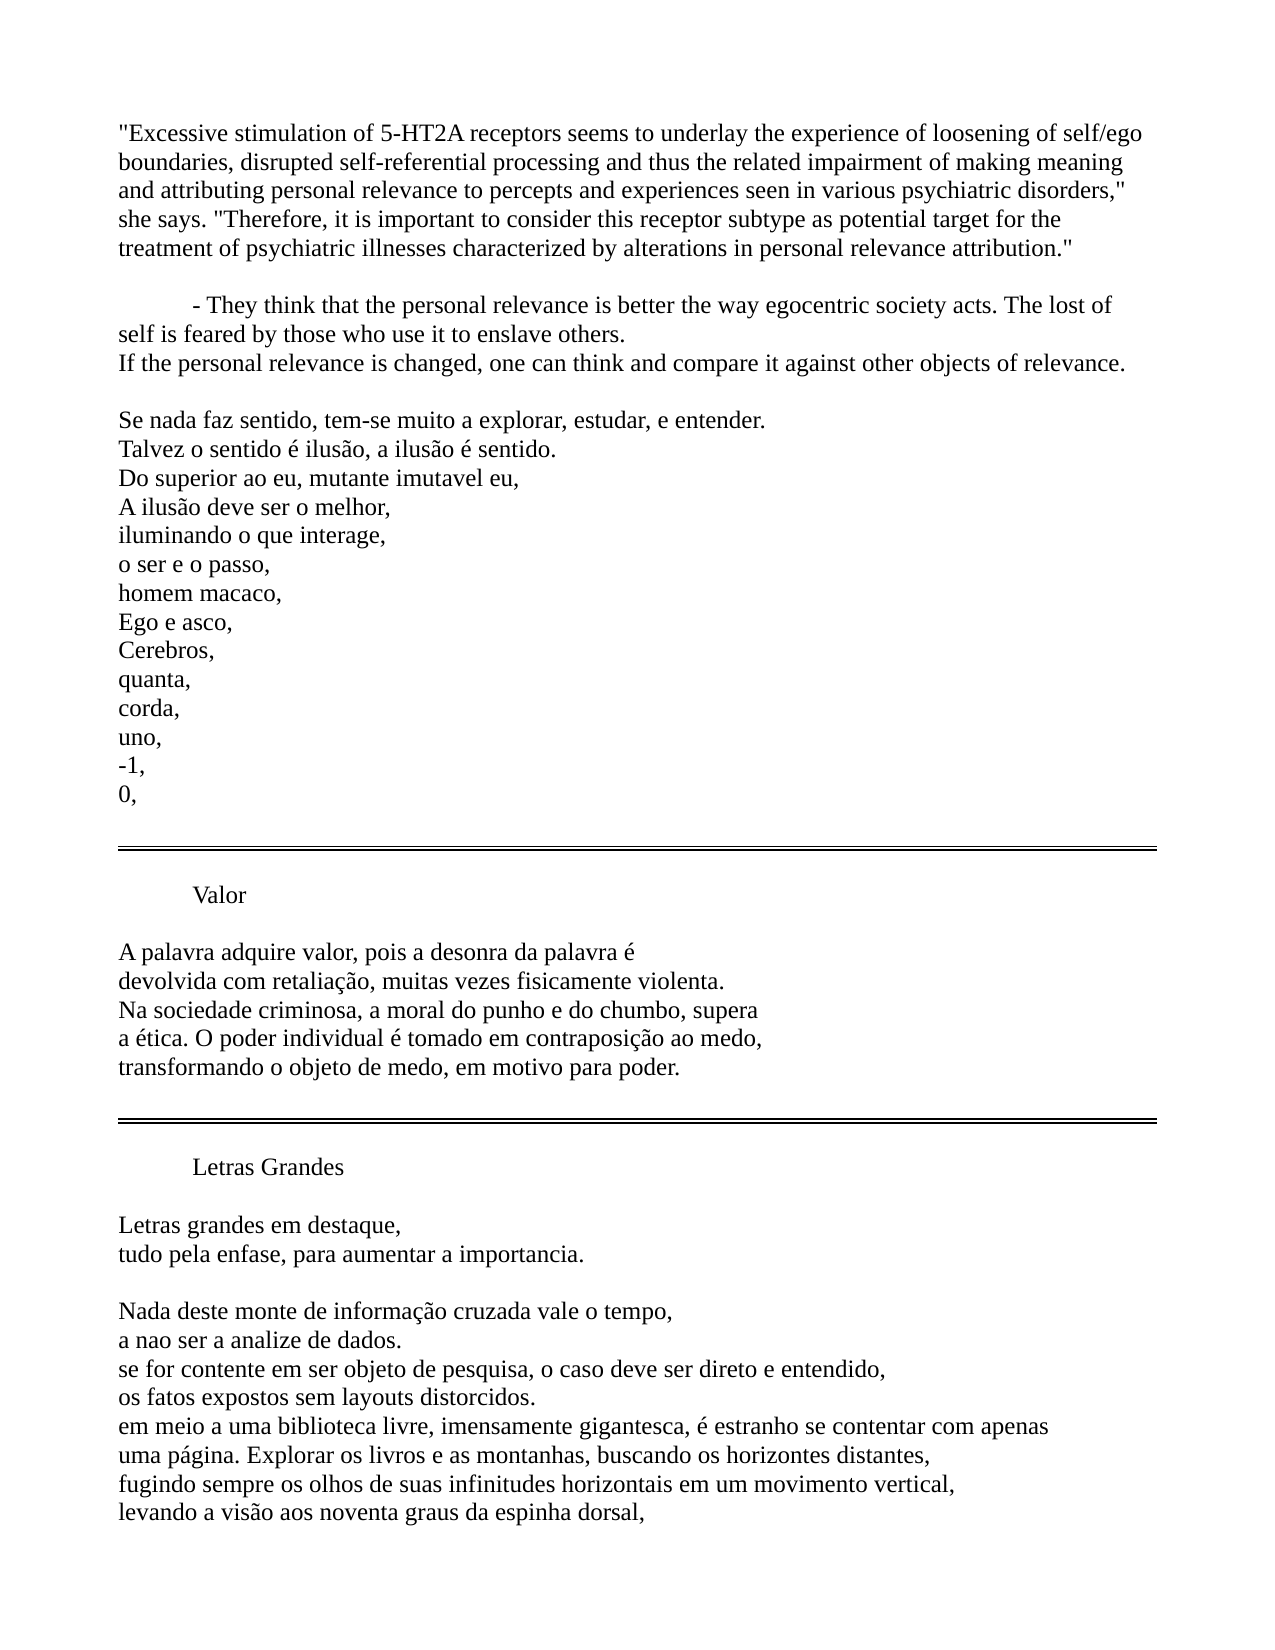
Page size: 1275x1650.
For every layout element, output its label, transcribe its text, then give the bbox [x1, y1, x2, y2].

text Do superior ao eu, mutante imutavel eu, [118, 463, 1157, 492]
text If the personal relevance is changed, one can think and compare it against other objects of relevance. [118, 348, 1157, 377]
text Na sociedade criminosa, a moral do punho e do chumbo, supera [118, 995, 1157, 1023]
text Letras Grandes [118, 1152, 1157, 1181]
text Talvez o sentido é ilusão, a ilusão é sentido. [118, 434, 1157, 463]
text A ilusão deve ser o melhor, [118, 492, 1157, 521]
text A palavra adquire valor, pois a desonra da palavra é [118, 937, 1157, 966]
text a ética. O poder individual é tomado em contraposição ao medo, [118, 1023, 1157, 1052]
text - They think that the personal relevance is better the way egocentric society acts. The lost of [118, 291, 1157, 319]
text a nao ser a analize de dados. [118, 1325, 1157, 1354]
text uma página. Explorar os livros e as montanhas, buscando os horizontes distantes, [118, 1440, 1157, 1469]
text self is feared by those who use it to enslave others. [118, 319, 1157, 348]
text Ego e asco, [118, 607, 1157, 636]
text uno, [118, 722, 1157, 751]
text o ser e o passo, [118, 549, 1157, 578]
text tudo pela enfase, para aumentar a importancia. [118, 1239, 1157, 1267]
text iluminando o que interage, [118, 521, 1157, 549]
text Nada deste monte de informação cruzada vale o tempo, [118, 1296, 1157, 1325]
text fugindo sempre os olhos de suas infinitudes horizontais em um movimento vertical, [118, 1469, 1157, 1497]
text 0, [118, 779, 1157, 808]
text Se nada faz sentido, tem-se muito a explorar, estudar, e entender. [118, 406, 1157, 434]
text se for contente em ser objeto de pesquisa, o caso deve ser direto e entendido, [118, 1354, 1157, 1382]
text quanta, [118, 664, 1157, 693]
text Valor [118, 880, 1157, 908]
text homem macaco, [118, 578, 1157, 607]
text em meio a uma biblioteca livre, imensamente gigantesca, é estranho se contentar com apenas [118, 1411, 1157, 1440]
text devolvida com retaliação, muitas vezes fisicamente violenta. [118, 966, 1157, 995]
text levando a visão aos noventa graus da espinha dorsal, [118, 1497, 1157, 1526]
text transformando o objeto de medo, em motivo para poder. [118, 1052, 1157, 1081]
text Cerebros, [118, 636, 1157, 664]
text -1, [118, 751, 1157, 779]
text "Excessive stimulation of 5-HT2A receptors seems to underlay the experience of loosening of self/ego boundaries, disrupted self-referential processing and thus the related impairment of making meaning and attributing personal relevance to percepts and experiences seen in various psychiatric disorders," she says. "Therefore, it is important to consider this receptor subtype as potential target for the treatment of psychiatric illnesses characterized by alterations in personal relevance attribution." [118, 118, 1157, 262]
text Letras grandes em destaque, [118, 1210, 1157, 1239]
text corda, [118, 693, 1157, 722]
text os fatos expostos sem layouts distorcidos. [118, 1382, 1157, 1411]
